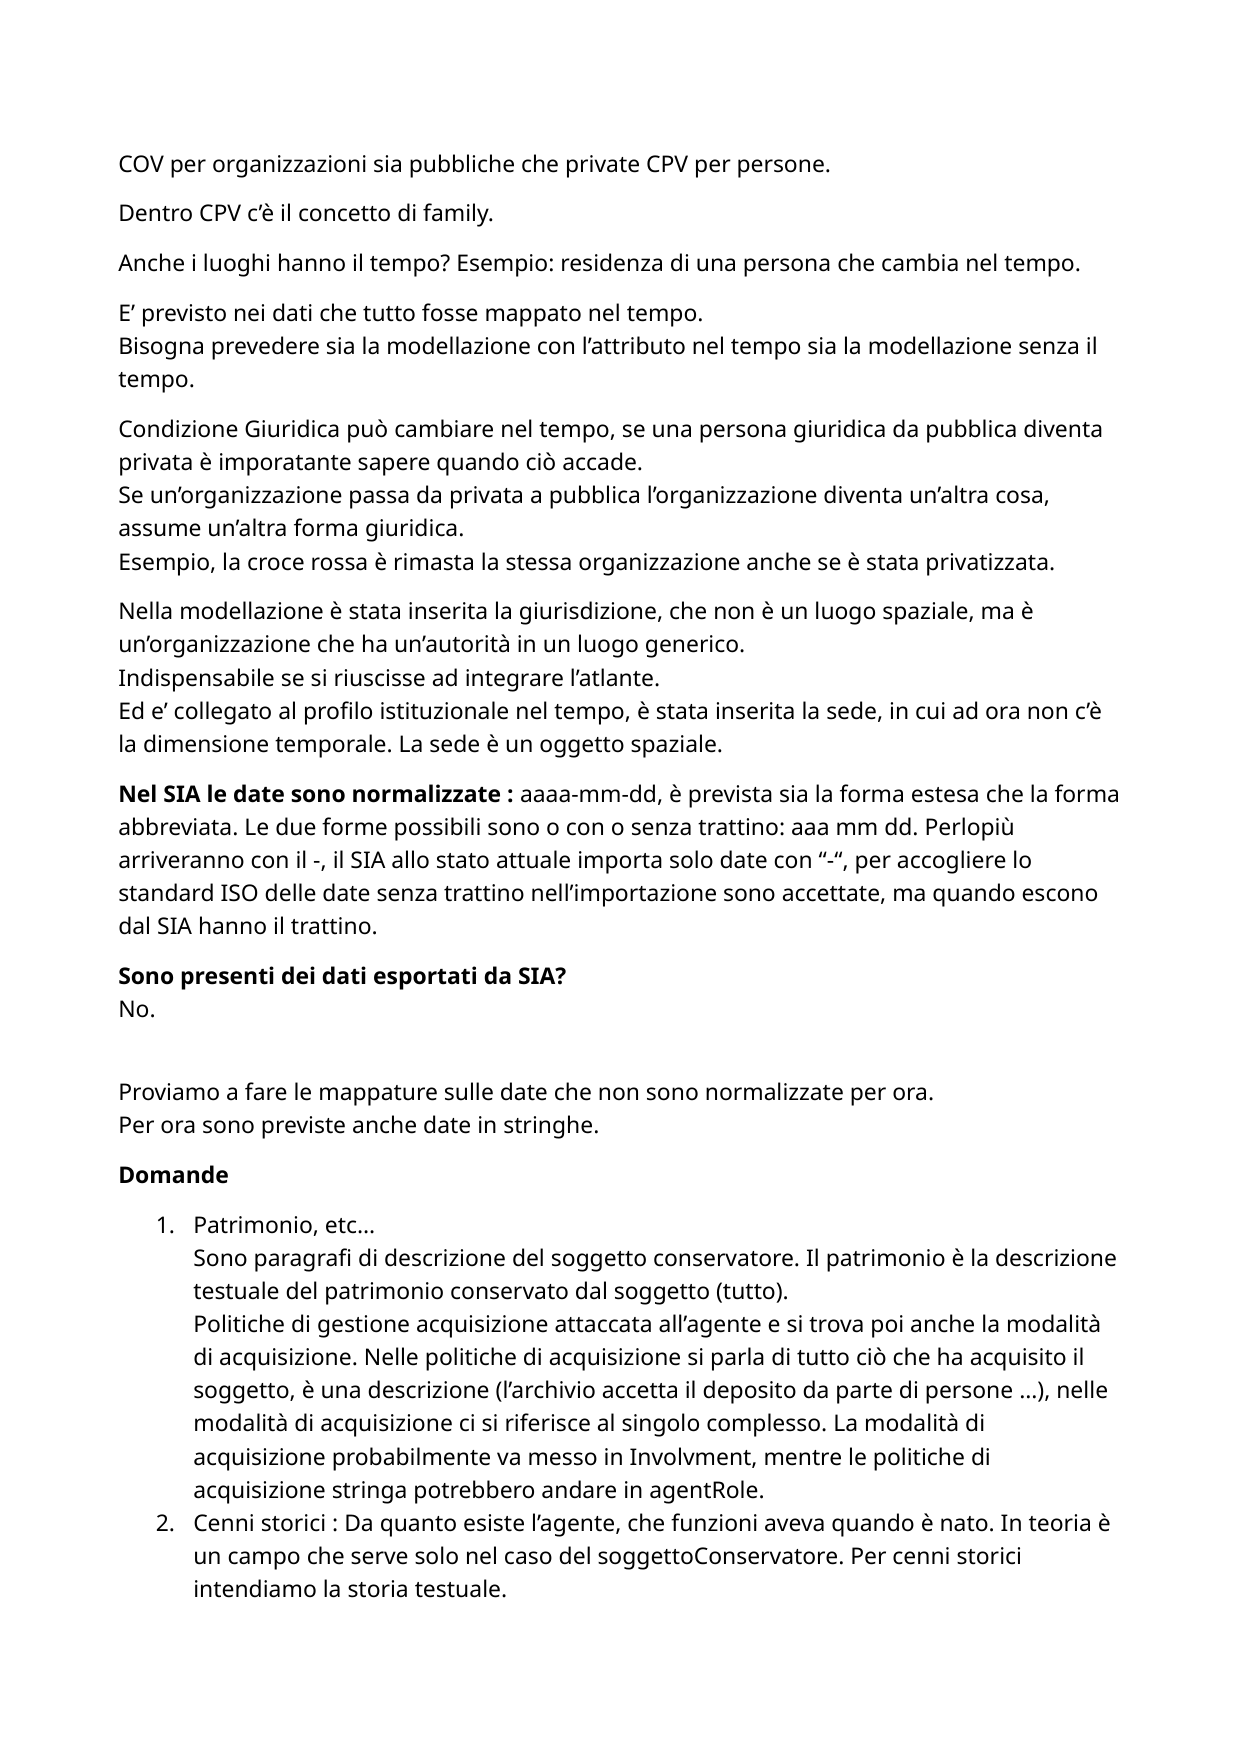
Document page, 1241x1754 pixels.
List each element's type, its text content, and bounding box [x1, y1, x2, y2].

text Nel SIA le date sono normalizzate : aaaa-mm-dd, è prevista sia la forma estesa che la forma abbreviata. Le due forme possibili sono o con o senza trattino: aaa mm dd. Perlopiù arriveranno con il -, il SIA allo stato attuale importa solo date con “-“, per accogliere lo standard ISO delle date senza trattino nell’importazione sono accettate, ma quando escono dal SIA hanno il trattino. [118, 778, 1122, 941]
text Sono presenti dei dati esportati da SIA? No. [118, 960, 1122, 1057]
text Nella modellazione è stata inserita la giurisdizione, che non è un luogo spaziale, ma è un’organizzazione che ha un’autorità in un luogo generico. Indispensabile se si riuscisse ad integrare l’atlante. Ed e’ collegato al profilo istituzionale nel tempo, è stata inserita la sede, in cui ad ora non c’è la dimensione temporale. La sede è un oggetto spaziale. [118, 595, 1122, 759]
text Proviamo a fare le mappature sulle date che non sono normalizzate per ora. Per ora sono previste anche date in stringhe. [118, 1076, 1122, 1140]
text COV per organizzazioni sia pubbliche che private CPV per persone. [118, 148, 1122, 179]
list Cenni storici : Da quanto esiste l’agente, che funzioni aveva quando è nato. In teoria è un campo che serve solo nel caso del soggettoConservatore. Per cenni storici intendiamo la storia testuale. [156, 1507, 1122, 1604]
text Anche i luoghi hanno il tempo? Esempio: residenza di una persona che cambia nel tempo. [118, 247, 1122, 278]
text Domande [118, 1159, 1122, 1190]
text Dentro CPV c’è il concetto di family. [118, 197, 1122, 229]
list Patrimonio, etc… Sono paragrafi di descrizione del soggetto conservatore. Il patrimonio è la descrizione testuale del patrimonio conservato dal soggetto (tutto). Politiche di gestione acquisizione attaccata all’agente e si trova poi anche la modalità di acquisizione. Nelle politiche di acquisizione si parla di tutto ciò che ha acquisito il soggetto, è una descrizione (l’archivio accetta il deposito da parte di persone …), nelle modalità di acquisizione ci si riferisce al singolo complesso. La modalità di acquisizione probabilmente va messo in Involvment, mentre le politiche di acquisizione stringa potrebbero andare in agentRole. [156, 1209, 1122, 1505]
text Condizione Giuridica può cambiare nel tempo, se una persona giuridica da pubblica diventa privata è imporatante sapere quando ciò accade. Se un’organizzazione passa da privata a pubblica l’organizzazione diventa un’altra cosa, assume un’altra forma giuridica. Esempio, la croce rossa è rimasta la stessa organizzazione anche se è stata privatizzata. [118, 413, 1122, 577]
text E’ previsto nei dati che tutto fosse mappato nel tempo. Bisogna prevedere sia la modellazione con l’attributo nel tempo sia la modellazione senza il tempo. [118, 297, 1122, 394]
